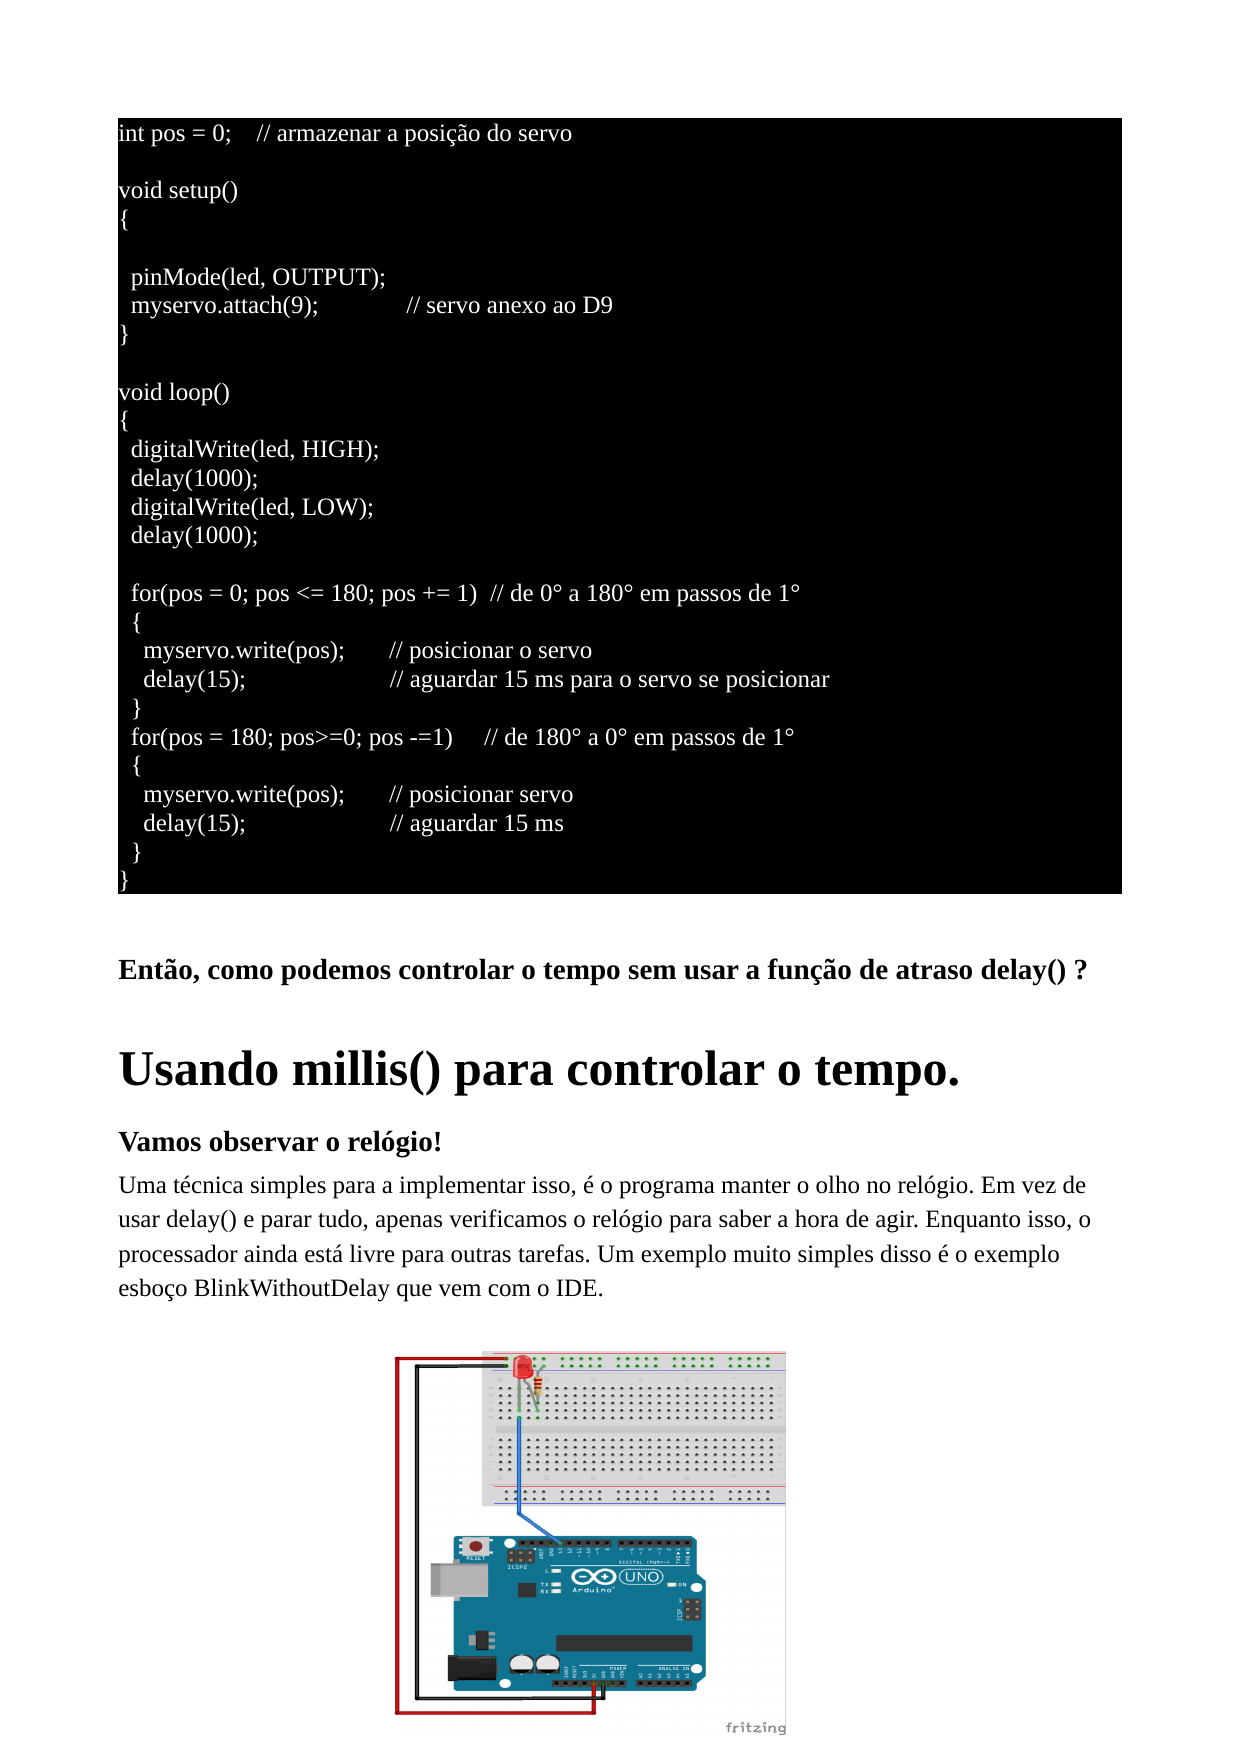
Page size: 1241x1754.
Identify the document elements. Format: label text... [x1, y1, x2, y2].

text pinMode(led, OUTPUT); [118, 262, 1122, 291]
text int pos = 0; // armazenar a posição do servo [118, 118, 1122, 147]
subtitle Vamos observar o relógio! [118, 1124, 1122, 1157]
text } [118, 837, 1122, 866]
text { [118, 406, 1122, 434]
text digitalWrite(led, HIGH); [118, 434, 1122, 463]
picture [393, 1351, 786, 1735]
text void setup() [118, 176, 1122, 204]
text } [118, 319, 1122, 348]
text delay(1000); [118, 521, 1122, 549]
text { [118, 607, 1122, 636]
text digitalWrite(led, LOW); [118, 492, 1122, 521]
text myservo.attach(9); // servo anexo ao D9 [118, 291, 1122, 319]
text void loop() [118, 377, 1122, 406]
text myservo.write(pos); // posicionar o servo [118, 636, 1122, 664]
text delay(1000); [118, 463, 1122, 492]
text for(pos = 0; pos <= 180; pos += 1) // de 0° a 180° em passos de 1° [118, 578, 1122, 607]
text } [118, 693, 1122, 722]
text myservo.write(pos); // posicionar servo [118, 779, 1122, 808]
subtitle Usando millis() para controlar o tempo. [118, 1039, 1122, 1097]
text Uma técnica simples para a implementar isso, é o programa manter o olho no relógio. Em vez de usar delay() e parar tudo, apenas verificamos o relógio para saber a hora de agir. Enquanto isso, o processador ainda está livre para outras tarefas. Um exemplo muito simples disso é o exemplo esboço BlinkWithoutDelay que vem com o IDE. [118, 1170, 1122, 1302]
text Então, como podemos controlar o tempo sem usar a função de atraso delay() ? [118, 952, 1122, 985]
text { [118, 751, 1122, 779]
text delay(15); // aguardar 15 ms [118, 808, 1122, 837]
text delay(15); // aguardar 15 ms para o servo se posicionar [118, 664, 1122, 693]
text for(pos = 180; pos>=0; pos -=1) // de 180° a 0° em passos de 1° [118, 722, 1122, 751]
text { [118, 204, 1122, 233]
text } [118, 866, 1122, 894]
